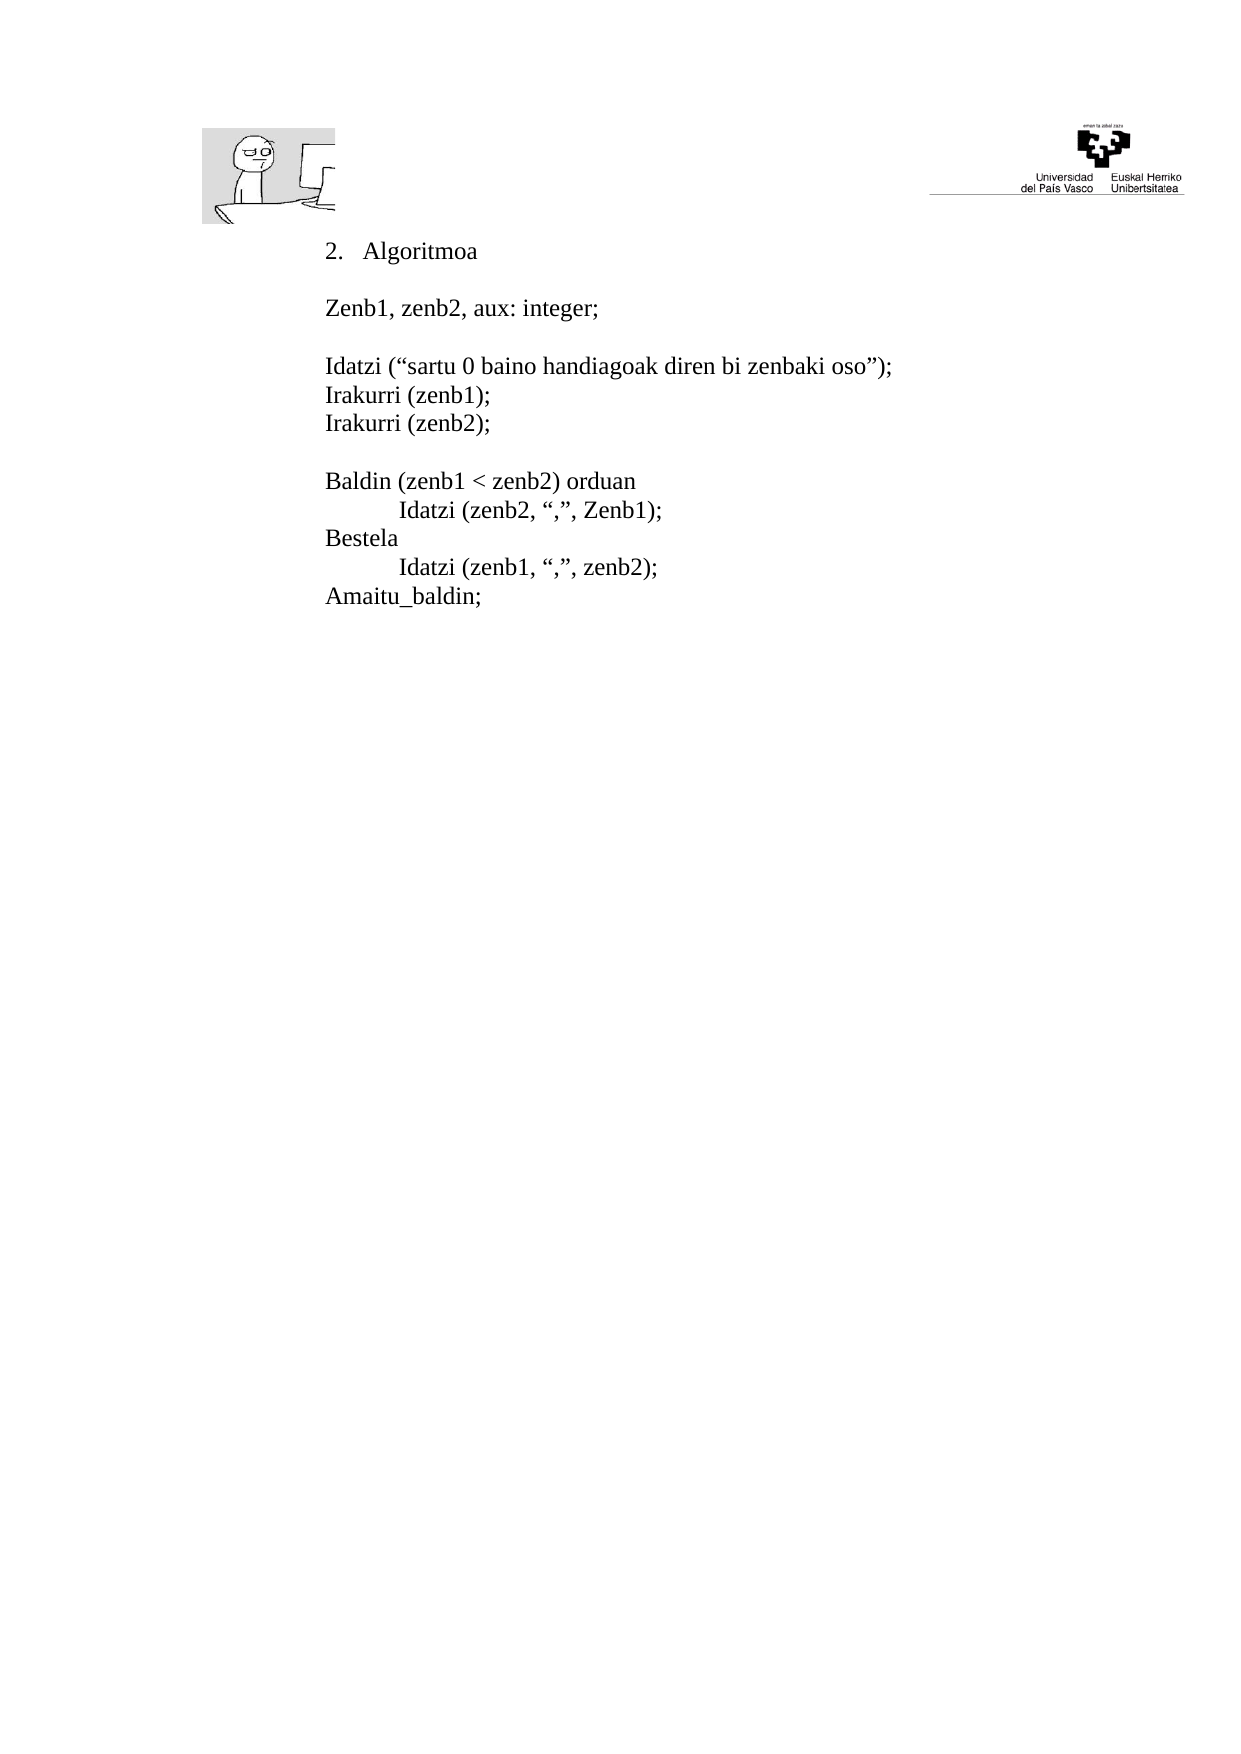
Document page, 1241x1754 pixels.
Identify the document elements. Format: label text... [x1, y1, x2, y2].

text Irakurri (zenb2); [325, 408, 1125, 437]
text Irakurri (zenb1); [325, 380, 1125, 408]
text Zenb1, zenb2, aux: integer; [325, 293, 1125, 322]
text Idatzi (“sartu 0 baino handiagoak diren bi zenbaki oso”); [325, 351, 1125, 380]
text Idatzi (zenb2, “,”, Zenb1); [325, 495, 1125, 523]
text Baldin (zenb1 < zenb2) orduan [325, 466, 1125, 495]
text Idatzi (zenb1, “,”, zenb2); [177, 552, 1125, 581]
list Algoritmoa [325, 236, 1125, 265]
text Bestela [177, 523, 1125, 552]
text Amaitu_baldin; [177, 581, 1125, 610]
